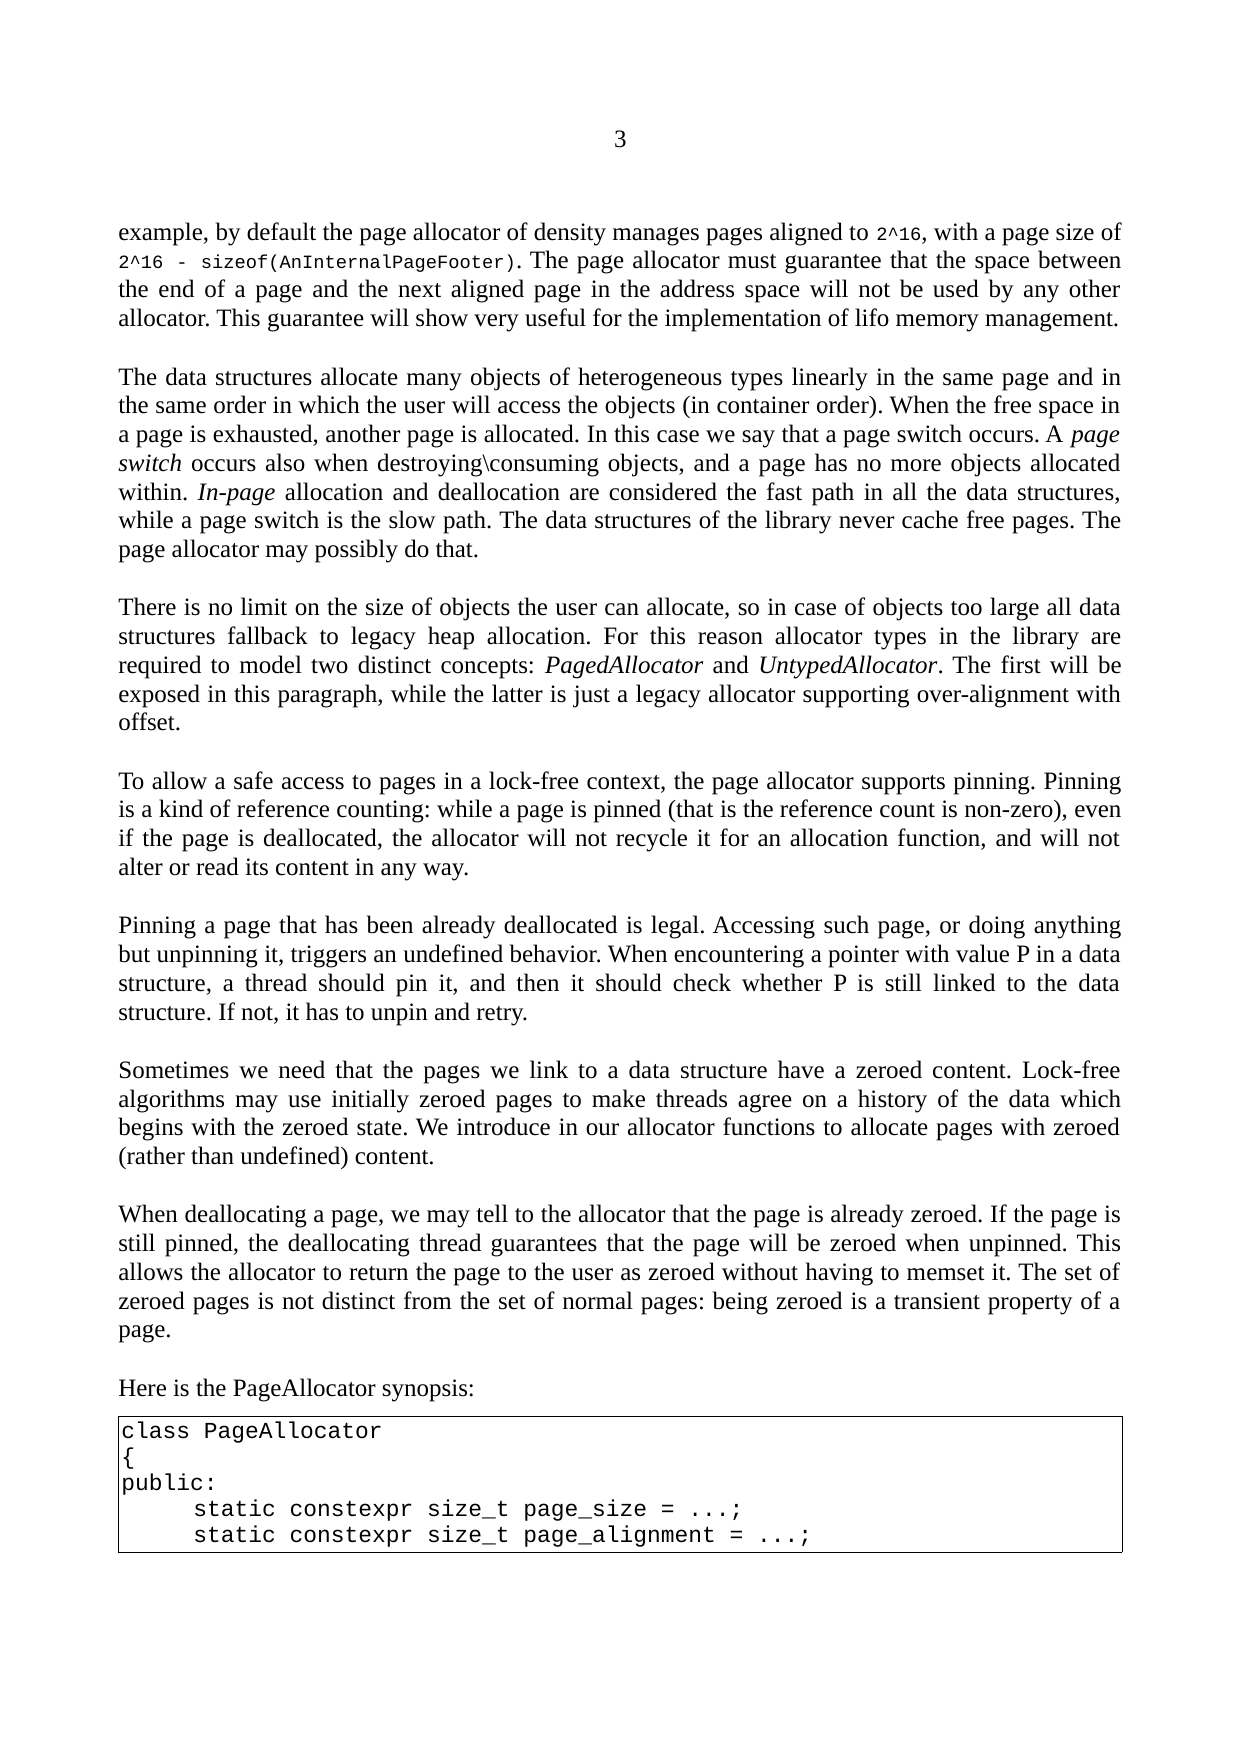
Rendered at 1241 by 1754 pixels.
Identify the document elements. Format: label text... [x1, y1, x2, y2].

text class PageAllocator [119, 1417, 1122, 1442]
text Here is the PageAllocator synopsis: [118, 1373, 1122, 1402]
text To allow a safe access to pages in a lock-free context, the page allocator supports pinning. Pinning is a kind of reference counting: while a page is pinned (that is the reference count is non-zero), even if the page is deallocated, the allocator will not recycle it for an allocation function, and will not alter or read its content in any way. [118, 766, 1122, 881]
text public: [119, 1468, 1122, 1494]
text Sometimes we need that the pages we link to a data structure have a zeroed content. Lock-free algorithms may use initially zeroed pages to make threads agree on a history of the data which begins with the zeroed state. We introduce in our allocator functions to allocate pages with zeroed (rather than undefined) content. [118, 1055, 1122, 1170]
text There is no limit on the size of objects the user can allocate, so in case of objects too large all data structures fallback to legacy heap allocation. For this reason allocator types in the library are required to model two distinct concepts: PagedAllocator and UntypedAllocator. The first will be exposed in this paragraph, while the latter is just a legacy allocator supporting over-alignment with offset. [118, 592, 1122, 736]
text Pinning a page that has been already deallocated is legal. Accessing such page, or doing anything but unpinning it, triggers an undefined behavior. When encountering a pointer with value P in a data structure, a thread should pin it, and then it should check whether P is still linked to the data structure. If not, it has to unpin and retry. [118, 910, 1122, 1025]
text When deallocating a page, we may tell to the allocator that the page is already zeroed. If the page is still pinned, the deallocating thread guarantees that the page will be zeroed when unpinned. This allows the allocator to return the page to the user as zeroed without having to memset it. The set of zeroed pages is not distinct from the set of normal pages: being zeroed is a transient property of a page. [118, 1199, 1122, 1343]
text The data structures allocate many objects of heterogeneous types linearly in the same page and in the same order in which the user will access the objects (in container order). When the free space in a page is exhausted, another page is allocated. In this case we say that a page switch occurs. A page switch occurs also when destroying\consuming objects, and a page has no more objects allocated within. In-page allocation and deallocation are considered the fast path in all the data structures, while a page switch is the slow path. The data structures of the library never cache free pages. The page allocator may possibly do that. [118, 362, 1122, 563]
text { [119, 1442, 1122, 1468]
text static constexpr size_t page_size = ...; [119, 1494, 1122, 1520]
text static constexpr size_t page_alignment = ...; [119, 1520, 1122, 1552]
text example, by default the page allocator of density manages pages aligned to 2^16, with a page size of 2^16 - sizeof(AnInternalPageFooter). The page allocator must guarantee that the space between the end of a page and the next aligned page in the address space will not be used by any other allocator. This guarantee will show very useful for the implementation of lifo memory management. [118, 217, 1122, 332]
